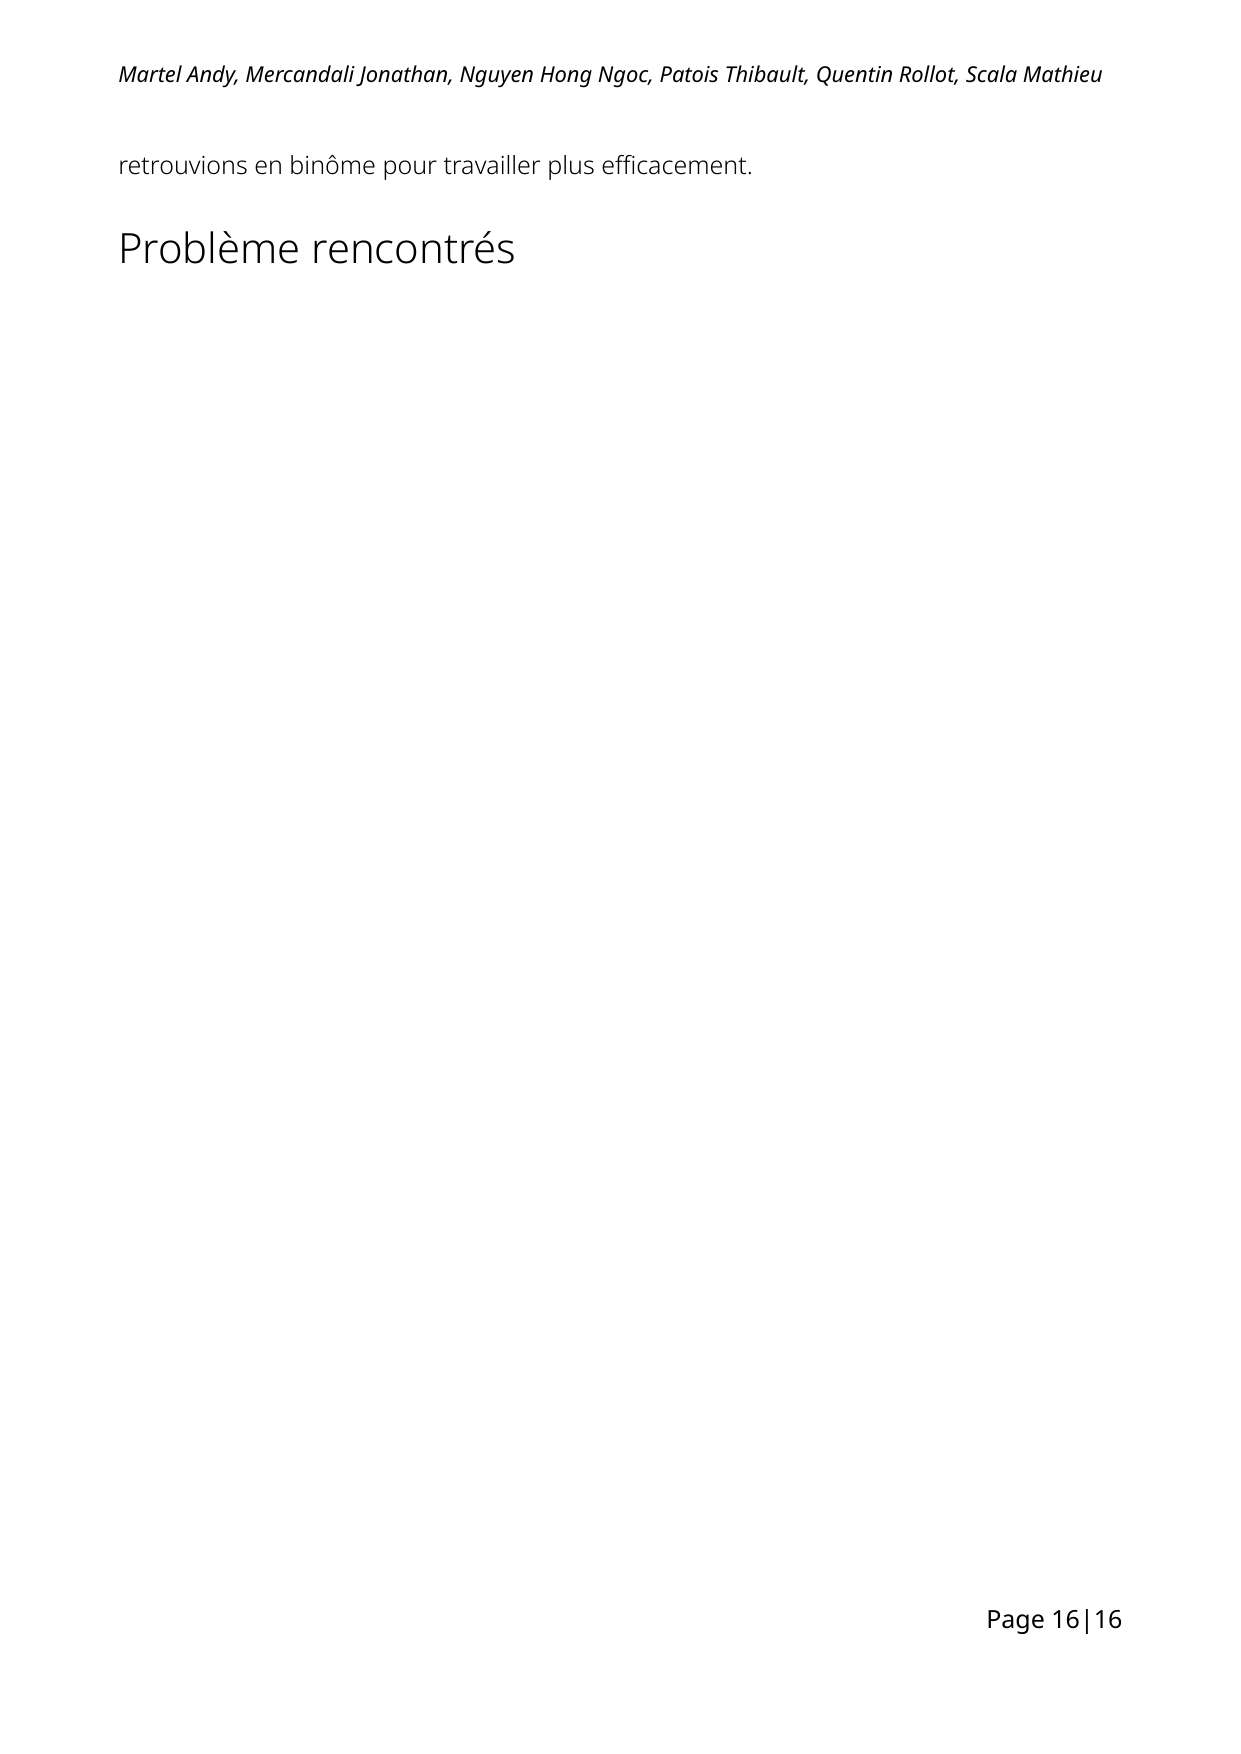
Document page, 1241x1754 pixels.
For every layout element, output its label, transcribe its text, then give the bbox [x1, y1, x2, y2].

text retrouvions en binôme pour travailler plus efficacement. [118, 148, 1122, 182]
subtitle Problème rencontrés [118, 219, 1122, 276]
